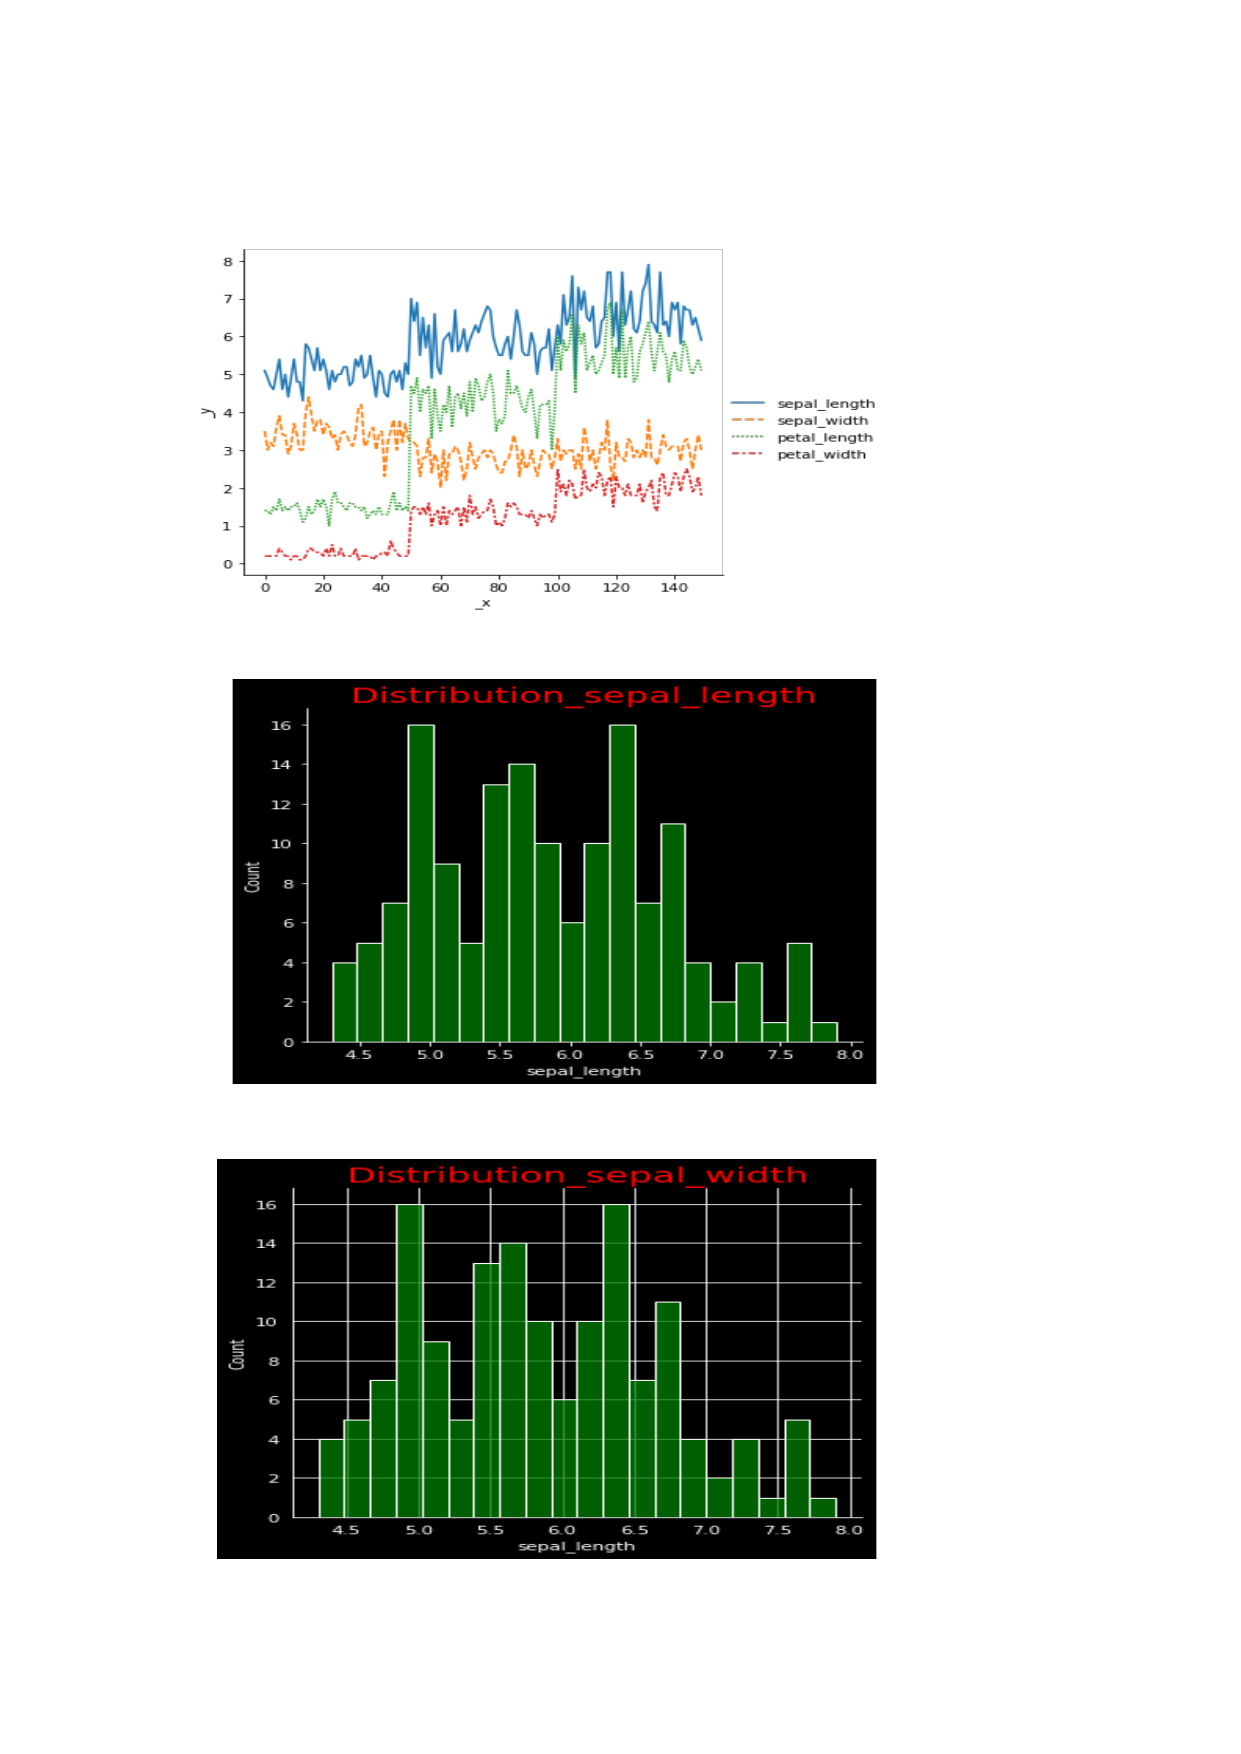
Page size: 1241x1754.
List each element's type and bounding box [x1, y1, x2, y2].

picture [217, 1159, 877, 1559]
picture [232, 679, 877, 1084]
picture [189, 243, 889, 615]
